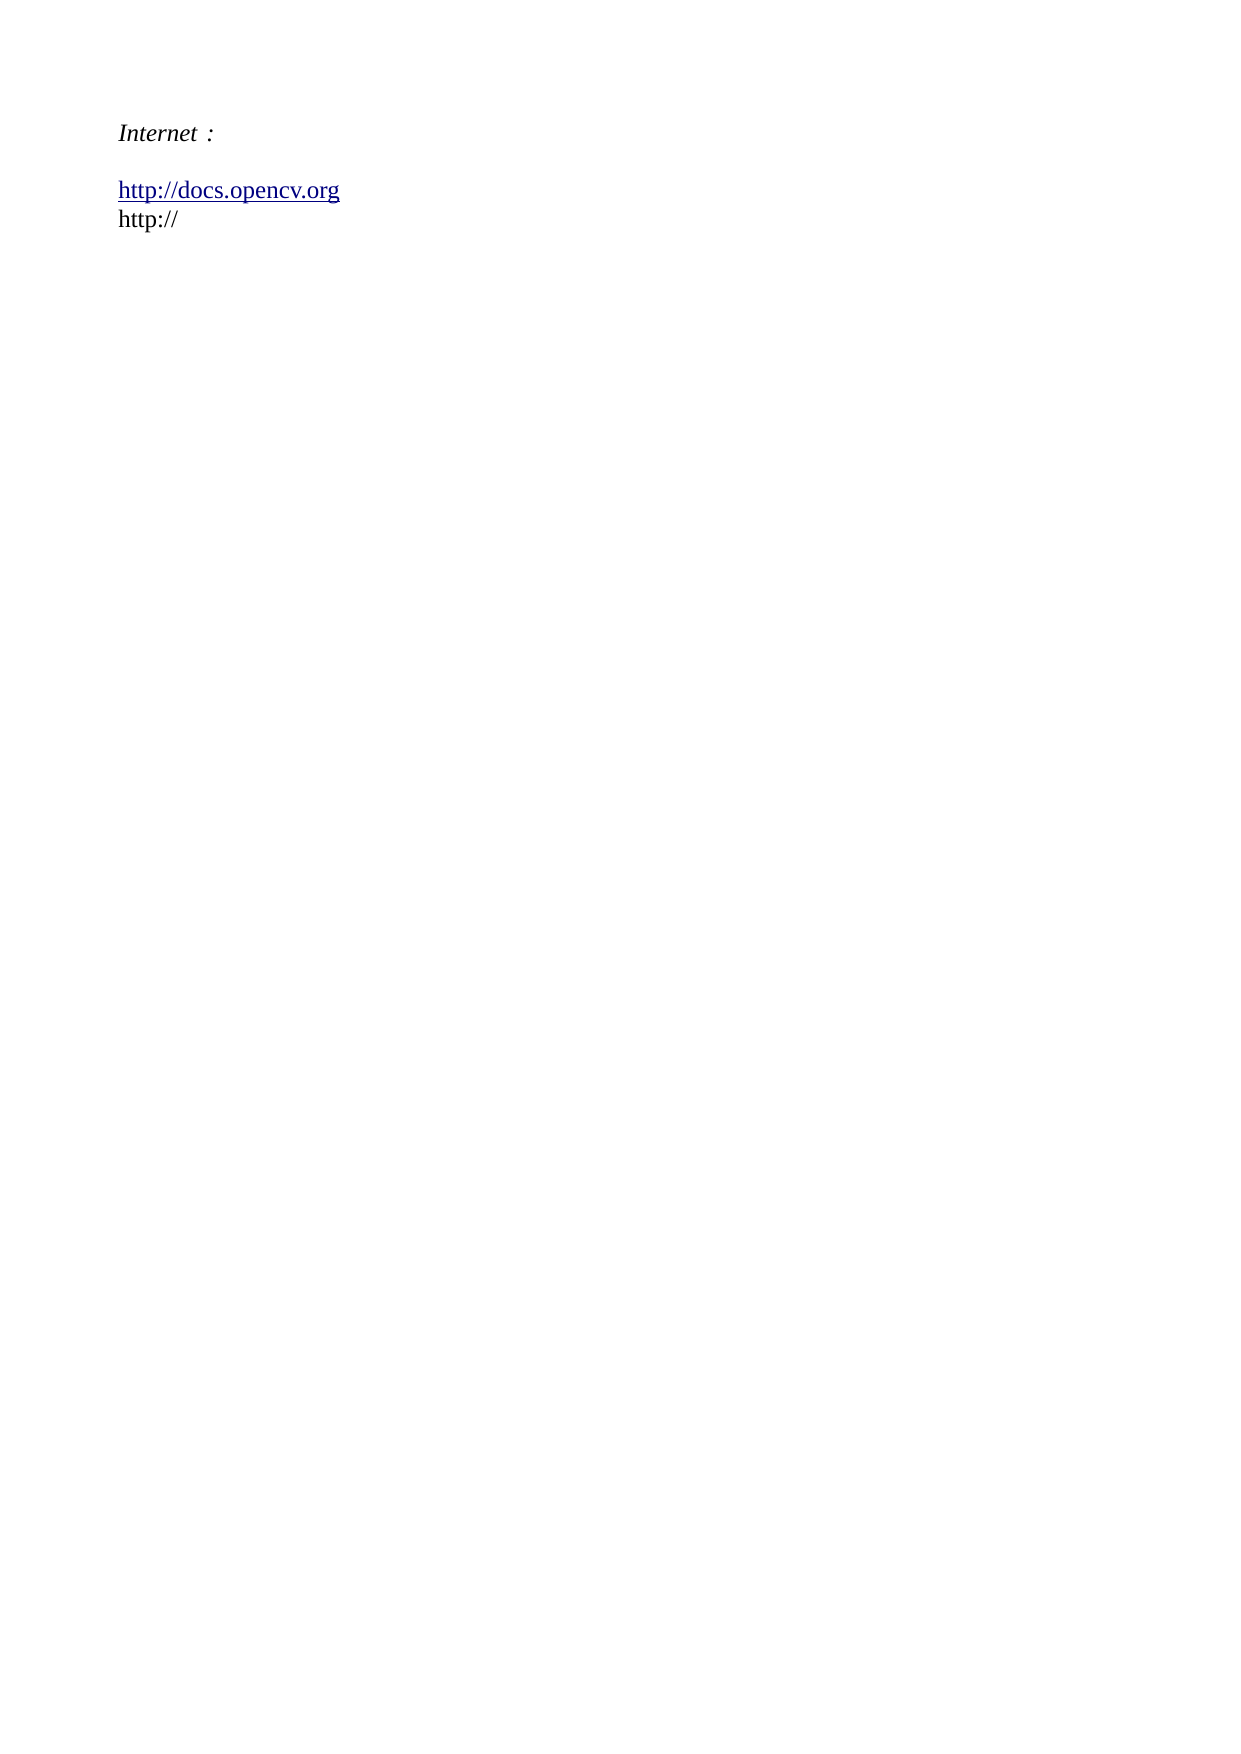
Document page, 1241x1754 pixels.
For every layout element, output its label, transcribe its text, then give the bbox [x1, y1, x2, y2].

text Internet : [118, 118, 1122, 147]
text http://docs.opencv.org [118, 176, 1122, 204]
text http:// [118, 204, 1122, 233]
